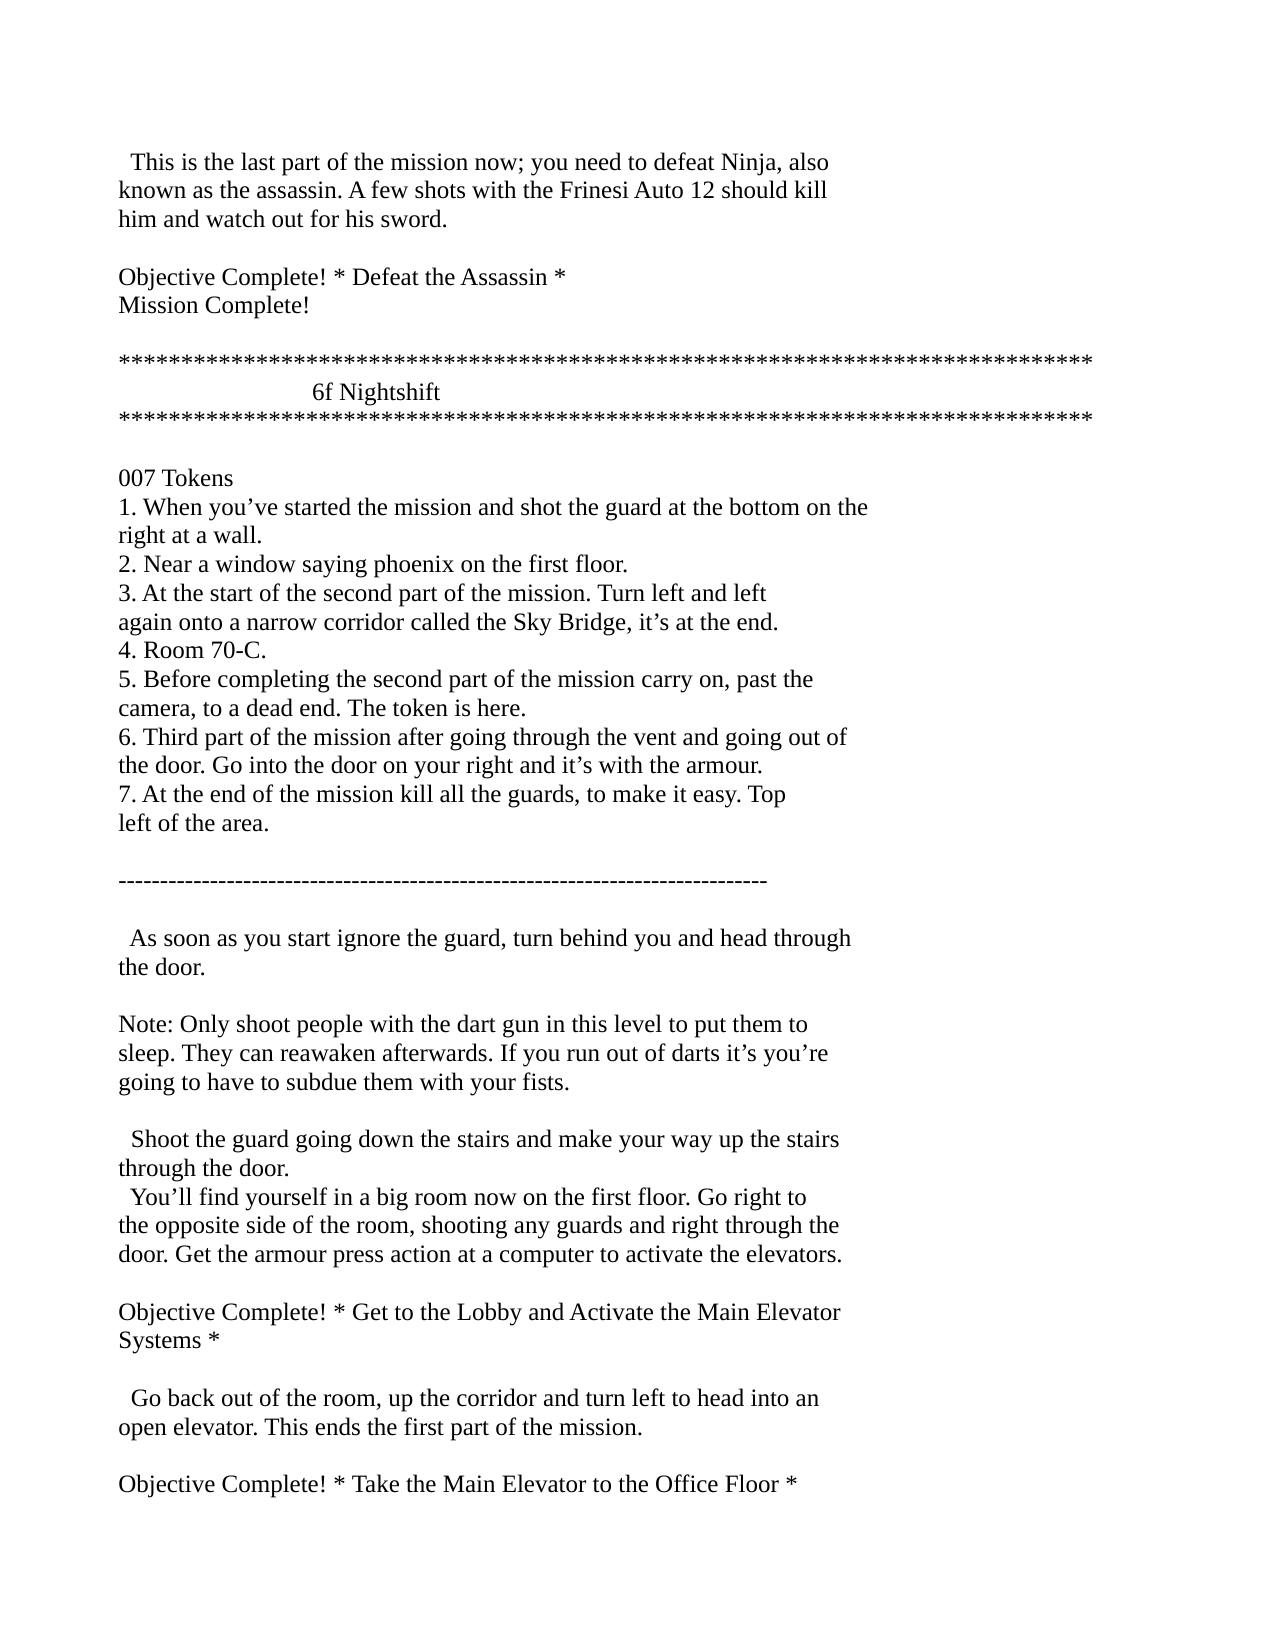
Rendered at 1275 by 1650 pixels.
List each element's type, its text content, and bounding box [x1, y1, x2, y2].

text Go back out of the room, up the corridor and turn left to head into an [118, 1383, 1157, 1412]
text 6. Third part of the mission after going through the vent and going out of [118, 722, 1157, 751]
text You’ll find yourself in a big room now on the first floor. Go right to [118, 1182, 1157, 1211]
text ****************************************************************************** [118, 406, 1157, 434]
text known as the assassin. A few shots with the Frinesi Auto 12 should kill [118, 176, 1157, 204]
text going to have to subdue them with your fists. [118, 1067, 1157, 1096]
text again onto a narrow corridor called the Sky Bridge, it’s at the end. [118, 607, 1157, 636]
text Objective Complete! * Get to the Lobby and Activate the Main Elevator [118, 1297, 1157, 1326]
text Note: Only shoot people with the dart gun in this level to put them to [118, 1009, 1157, 1038]
text the opposite side of the room, shooting any guards and right through the [118, 1211, 1157, 1239]
text ****************************************************************************** [118, 348, 1157, 377]
text This is the last part of the mission now; you need to defeat Ninja, also [118, 147, 1157, 176]
text 6f Nightshift [118, 377, 1157, 406]
text the door. [118, 952, 1157, 981]
text As soon as you start ignore the guard, turn behind you and head through [118, 923, 1157, 952]
text 1. When you’ve started the mission and shot the guard at the bottom on the [118, 492, 1157, 521]
text Objective Complete! * Take the Main Elevator to the Office Floor * [118, 1469, 1157, 1498]
text sleep. They can reawaken afterwards. If you run out of darts it’s you’re [118, 1038, 1157, 1067]
text open elevator. This ends the first part of the mission. [118, 1412, 1157, 1441]
text right at a wall. [118, 521, 1157, 549]
text 3. At the start of the second part of the mission. Turn left and left [118, 578, 1157, 607]
text Objective Complete! * Defeat the Assassin * [118, 262, 1157, 291]
text ------------------------------------------------------------------------------ [118, 866, 1157, 894]
text camera, to a dead end. The token is here. [118, 693, 1157, 722]
text Shoot the guard going down the stairs and make your way up the stairs [118, 1124, 1157, 1153]
text the door. Go into the door on your right and it’s with the armour. [118, 751, 1157, 779]
text 5. Before completing the second part of the mission carry on, past the [118, 664, 1157, 693]
text left of the area. [118, 808, 1157, 837]
text Mission Complete! [118, 291, 1157, 319]
text 2. Near a window saying phoenix on the first floor. [118, 549, 1157, 578]
text 4. Room 70-C. [118, 636, 1157, 664]
text 007 Tokens [118, 463, 1157, 492]
text Systems * [118, 1326, 1157, 1354]
text him and watch out for his sword. [118, 204, 1157, 233]
text 7. At the end of the mission kill all the guards, to make it easy. Top [118, 779, 1157, 808]
text door. Get the armour press action at a computer to activate the elevators. [118, 1239, 1157, 1268]
text through the door. [118, 1153, 1157, 1182]
